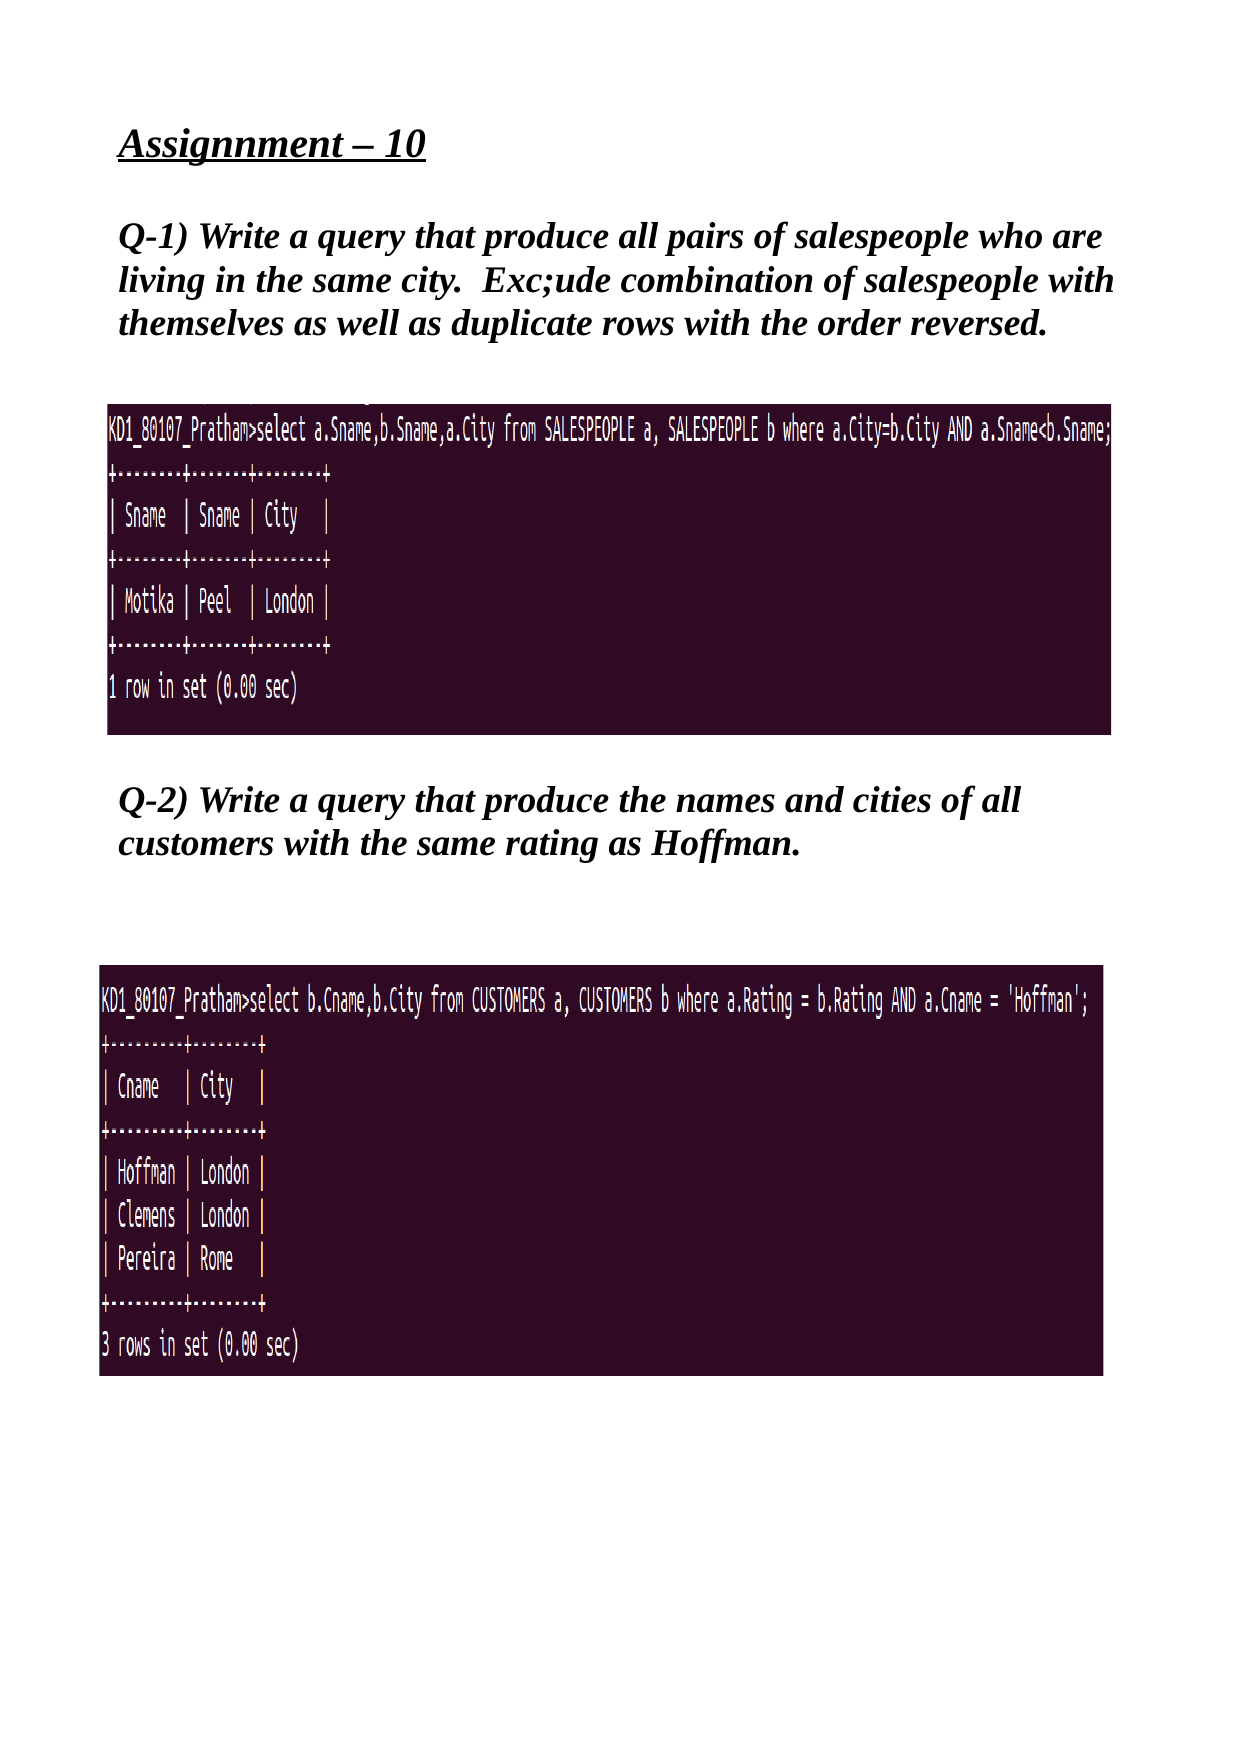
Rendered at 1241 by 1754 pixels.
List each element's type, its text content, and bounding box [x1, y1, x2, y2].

text Q-2) Write a query that produce the names and cities of all customers with the same rating as Hoffman. [118, 778, 1122, 864]
picture [107, 404, 1112, 735]
text Q-1) Write a query that produce all pairs of salespeople who are living in the same city. Exc;ude combination of salespeople with themselves as well as duplicate rows with the order reversed. [118, 214, 1122, 343]
picture [99, 965, 1104, 1376]
text Assignnment – 10 [118, 118, 1122, 166]
